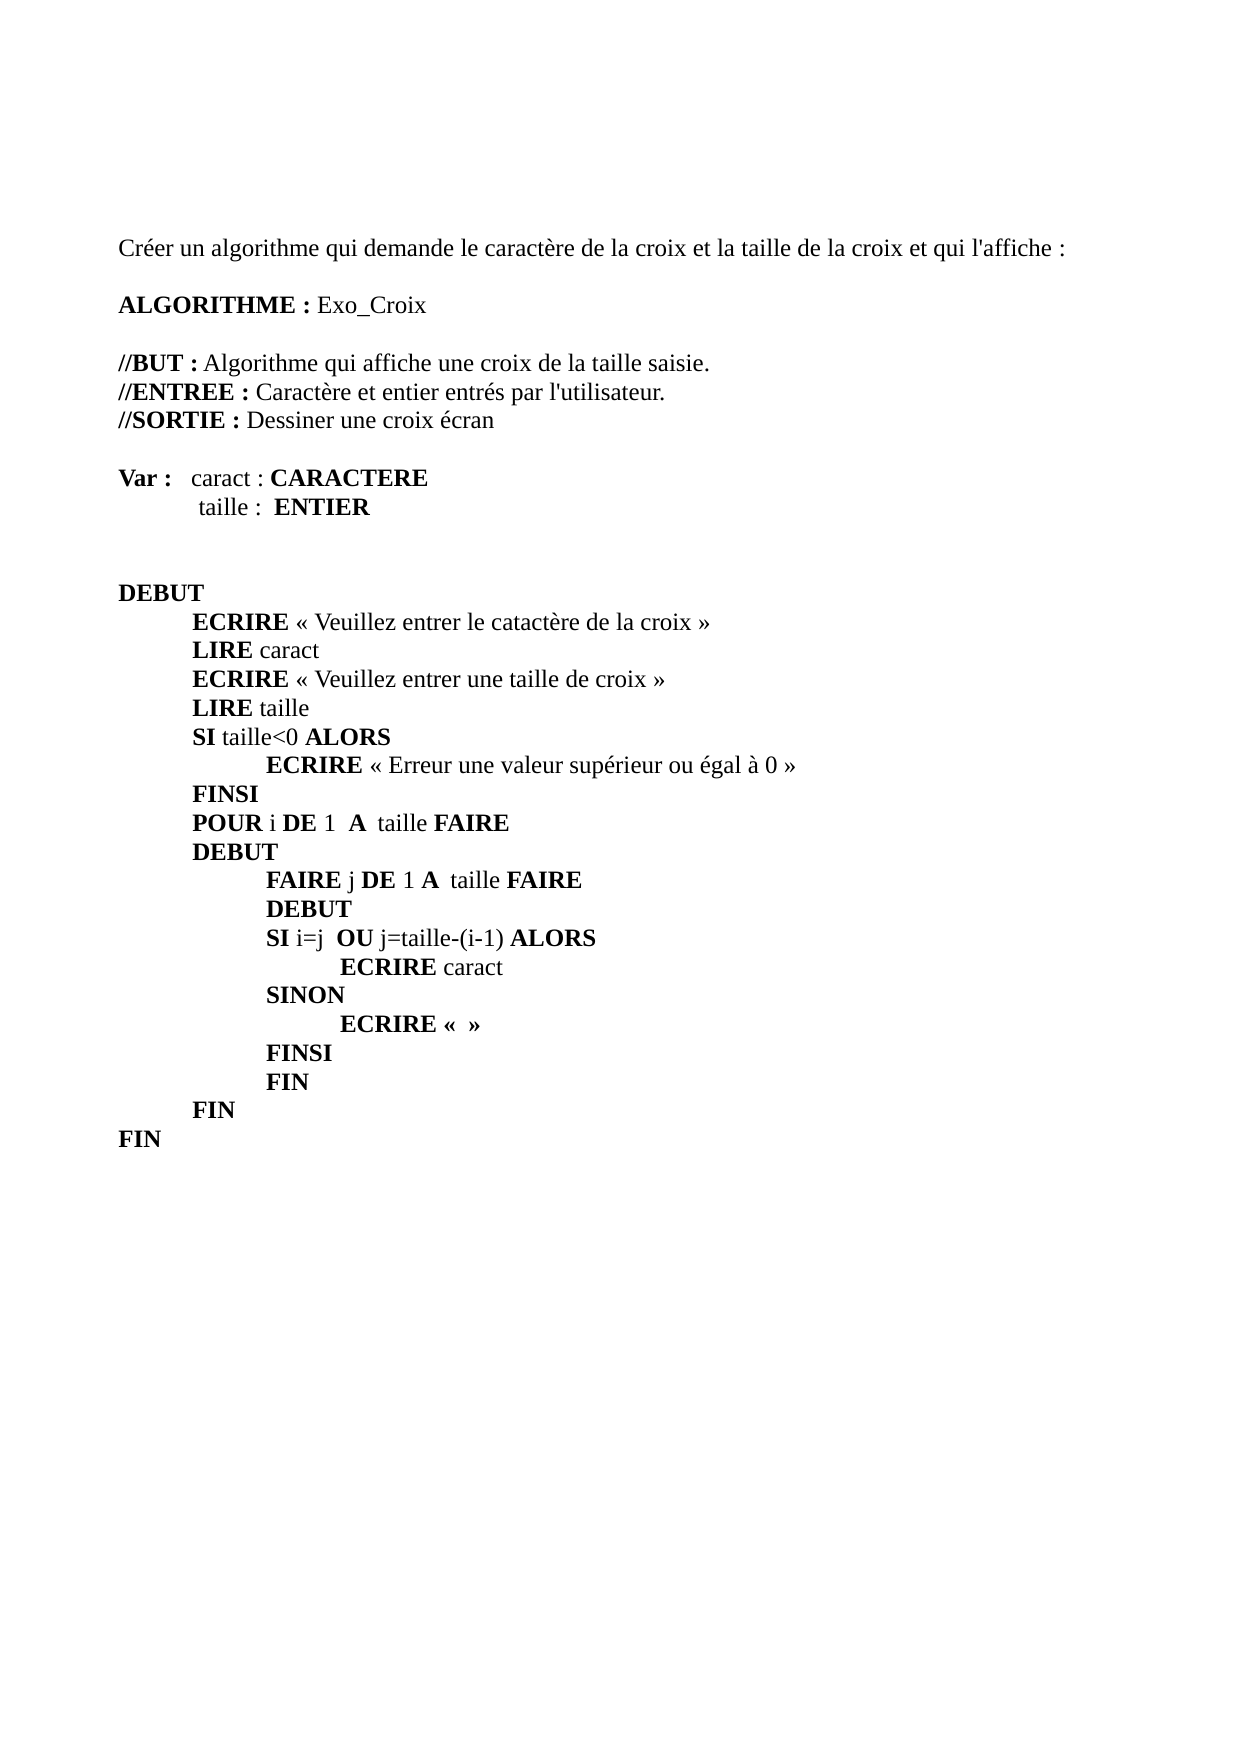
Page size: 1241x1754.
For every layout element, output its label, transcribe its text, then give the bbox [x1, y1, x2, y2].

text //SORTIE : Dessiner une croix écran [118, 406, 1122, 434]
text DEBUT [118, 578, 1122, 607]
text ECRIRE « Erreur une valeur supérieur ou égal à 0 » [118, 751, 1122, 779]
text taille : ENTIER [118, 492, 1122, 521]
text ALGORITHME : Exo_Croix [118, 291, 1122, 319]
text //BUT : Algorithme qui affiche une croix de la taille saisie. [118, 348, 1122, 377]
text FAIRE j DE 1 A taille FAIRE [118, 866, 1122, 894]
text SI i=j OU j=taille-(i-1) ALORS [118, 923, 1122, 952]
text DEBUT [118, 837, 1122, 866]
text //ENTREE : Caractère et entier entrés par l'utilisateur. [118, 377, 1122, 406]
text ECRIRE « Veuillez entrer une taille de croix » [118, 664, 1122, 693]
text POUR i DE 1 A taille FAIRE [118, 808, 1122, 837]
text FIN [118, 1096, 1122, 1124]
text Var : caract : CARACTERE [118, 463, 1122, 492]
text DEBUT [118, 894, 1122, 923]
text FINSI [118, 1038, 1122, 1067]
text SINON [118, 981, 1122, 1009]
text LIRE taille [118, 693, 1122, 722]
text FINSI [118, 779, 1122, 808]
text FIN [118, 1124, 1122, 1153]
text FIN [118, 1067, 1122, 1096]
text LIRE caract [118, 636, 1122, 664]
text Créer un algorithme qui demande le caractère de la croix et la taille de la croix et qui l'affiche : [118, 233, 1122, 262]
text ECRIRE « » [118, 1009, 1122, 1038]
text ECRIRE caract [118, 952, 1122, 981]
text SI taille<0 ALORS [118, 722, 1122, 751]
text ECRIRE « Veuillez entrer le catactère de la croix » [118, 607, 1122, 636]
